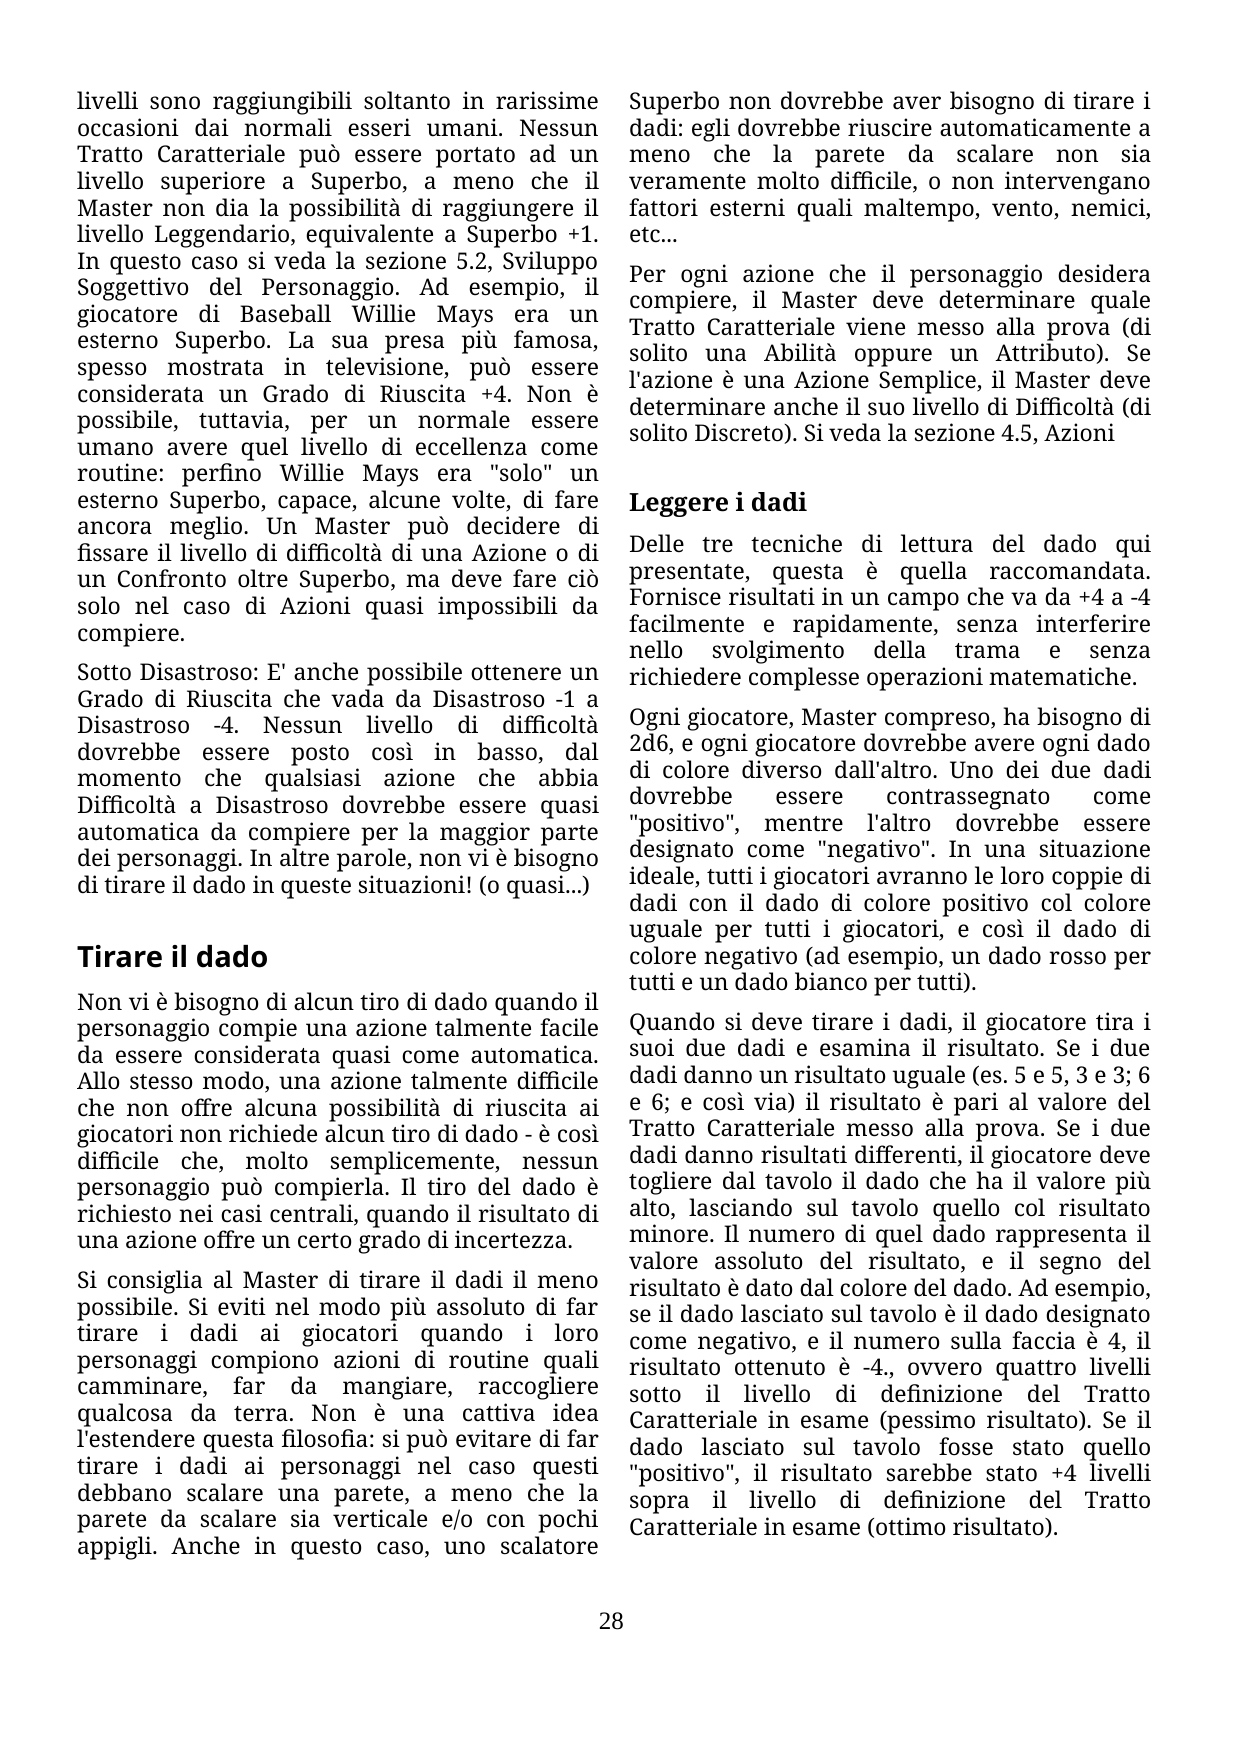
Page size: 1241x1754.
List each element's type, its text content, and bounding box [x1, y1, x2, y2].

text Si consiglia al Master di tirare il dadi il meno possibile. Si eviti nel modo più assoluto di far tirare i dadi ai giocatori quando i loro personaggi compiono azioni di routine quali camminare, far da mangiare, raccogliere qualcosa da terra. Non è una cattiva idea l'estendere questa filosofia: si può evitare di far tirare i dadi ai personaggi nel caso questi debbano scalare una parete, a meno che la parete da scalare sia verticale e/o con pochi appigli. Anche in questo caso, uno scalatore [77, 1267, 599, 1559]
subtitle Leggere i dadi [629, 485, 1152, 519]
text Per ogni azione che il personaggio desidera compiere, il Master deve determinare quale Tratto Caratteriale viene messo alla prova (di solito una Abilità oppure un Attributo). Se l'azione è una Azione Semplice, il Master deve determinare anche il suo livello di Difficoltà (di solito Discreto). Si veda la sezione 4.5, Azioni [629, 261, 1152, 447]
subtitle Tirare il dado [77, 936, 599, 976]
text Quando si deve tirare i dadi, il giocatore tira i suoi due dadi e esamina il risultato. Se i due dadi danno un risultato uguale (es. 5 e 5, 3 e 3; 6 e 6; e così via) il risultato è pari al valore del Tratto Caratteriale messo alla prova. Se i due dadi danno risultati differenti, il giocatore deve togliere dal tavolo il dado che ha il valore più alto, lasciando sul tavolo quello col risultato minore. Il numero di quel dado rappresenta il valore assoluto del risultato, e il segno del risultato è dato dal colore del dado. Ad esempio, se il dado lasciato sul tavolo è il dado designato come negativo, e il numero sulla faccia è 4, il risultato ottenuto è -4., ovvero quattro livelli sotto il livello di definizione del Tratto Caratteriale in esame (pessimo risultato). Se il dado lasciato sul tavolo fosse stato quello "positivo", il risultato sarebbe stato +4 livelli sopra il livello di definizione del Tratto Caratteriale in esame (ottimo risultato). [629, 1009, 1152, 1540]
text Ogni giocatore, Master compreso, ha bisogno di 2d6, e ogni giocatore dovrebbe avere ogni dado di colore diverso dall'altro. Uno dei due dadi dovrebbe essere contrassegnato come "positivo", mentre l'altro dovrebbe essere designato come "negativo". In una situazione ideale, tutti i giocatori avranno le loro coppie di dadi con il dado di colore positivo col colore uguale per tutti i giocatori, e così il dado di colore negativo (ad esempio, un dado rosso per tutti e un dado bianco per tutti). [629, 704, 1152, 996]
text livelli sono raggiungibili soltanto in rarissime occasioni dai normali esseri umani. Nessun Tratto Caratteriale può essere portato ad un livello superiore a Superbo, a meno che il Master non dia la possibilità di raggiungere il livello Leggendario, equivalente a Superbo +1. In questo caso si veda la sezione 5.2, Sviluppo Soggettivo del Personaggio. Ad esempio, il giocatore di Baseball Willie Mays era un esterno Superbo. La sua presa più famosa, spesso mostrata in televisione, può essere considerata un Grado di Riuscita +4. Non è possibile, tuttavia, per un normale essere umano avere quel livello di eccellenza come routine: perfino Willie Mays era "solo" un esterno Superbo, capace, alcune volte, di fare ancora meglio. Un Master può decidere di fissare il livello di difficoltà di una Azione o di un Confronto oltre Superbo, ma deve fare ciò solo nel caso di Azioni quasi impossibili da compiere. [77, 88, 599, 646]
text Sotto Disastroso: E' anche possibile ottenere un Grado di Riuscita che vada da Disastroso -1 a Disastroso -4. Nessun livello di difficoltà dovrebbe essere posto così in basso, dal momento che qualsiasi azione che abbia Difficoltà a Disastroso dovrebbe essere quasi automatica da compiere per la maggior parte dei personaggi. In altre parole, non vi è bisogno di tirare il dado in queste situazioni! (o quasi...) [77, 659, 599, 898]
text Non vi è bisogno di alcun tiro di dado quando il personaggio compie una azione talmente facile da essere considerata quasi come automatica. Allo stesso modo, una azione talmente difficile che non offre alcuna possibilità di riuscita ai giocatori non richiede alcun tiro di dado - è così difficile che, molto semplicemente, nessun personaggio può compierla. Il tiro del dado è richiesto nei casi centrali, quando il risultato di una azione offre un certo grado di incertezza. [77, 989, 599, 1254]
text Delle tre tecniche di lettura del dado qui presentate, questa è quella raccomandata. Fornisce risultati in un campo che va da +4 a -4 facilmente e rapidamente, senza interferire nello svolgimento della trama e senza richiedere complesse operazioni matematiche. [629, 531, 1152, 691]
text Superbo non dovrebbe aver bisogno di tirare i dadi: egli dovrebbe riuscire automaticamente a meno che la parete da scalare non sia veramente molto difficile, o non intervengano fattori esterni quali maltempo, vento, nemici, etc... [629, 88, 1152, 248]
